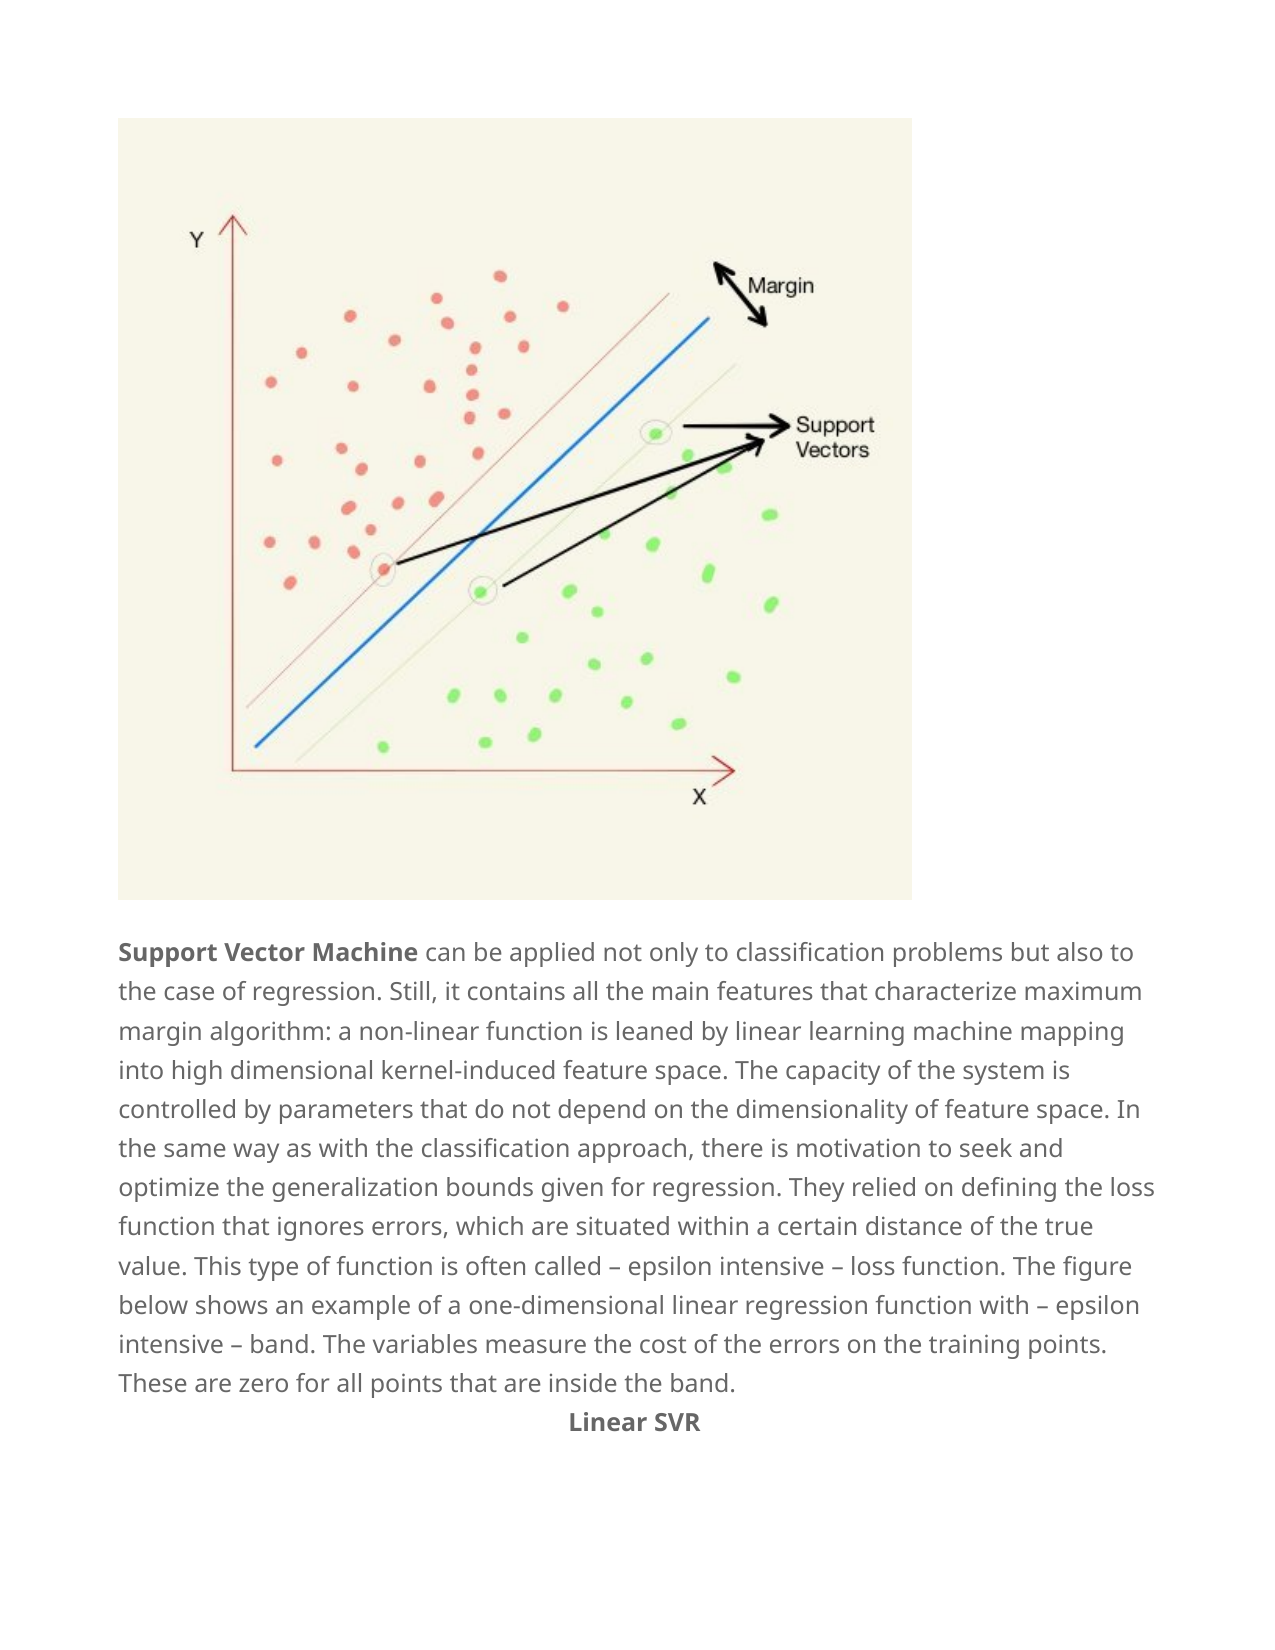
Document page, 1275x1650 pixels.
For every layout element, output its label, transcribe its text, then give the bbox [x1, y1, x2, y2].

text Support Vector Machine can be applied not only to classification problems but also to the case of regression. Still, it contains all the main features that characterize maximum margin algorithm: a non-linear function is leaned by linear learning machine mapping into high dimensional kernel-induced feature space. The capacity of the system is controlled by parameters that do not depend on the dimensionality of feature space. In the same way as with the classification approach, there is motivation to seek and optimize the generalization bounds given for regression. They relied on defining the loss function that ignores errors, which are situated within a certain distance of the true value. This type of function is often called – epsilon intensive – loss function. The figure below shows an example of a one-dimensional linear regression function with – epsilon intensive – band. The variables measure the cost of the errors on the training points. These are zero for all points that are inside the band. [118, 935, 1157, 1400]
picture [118, 118, 912, 900]
text Linear SVR [118, 1405, 1157, 1439]
